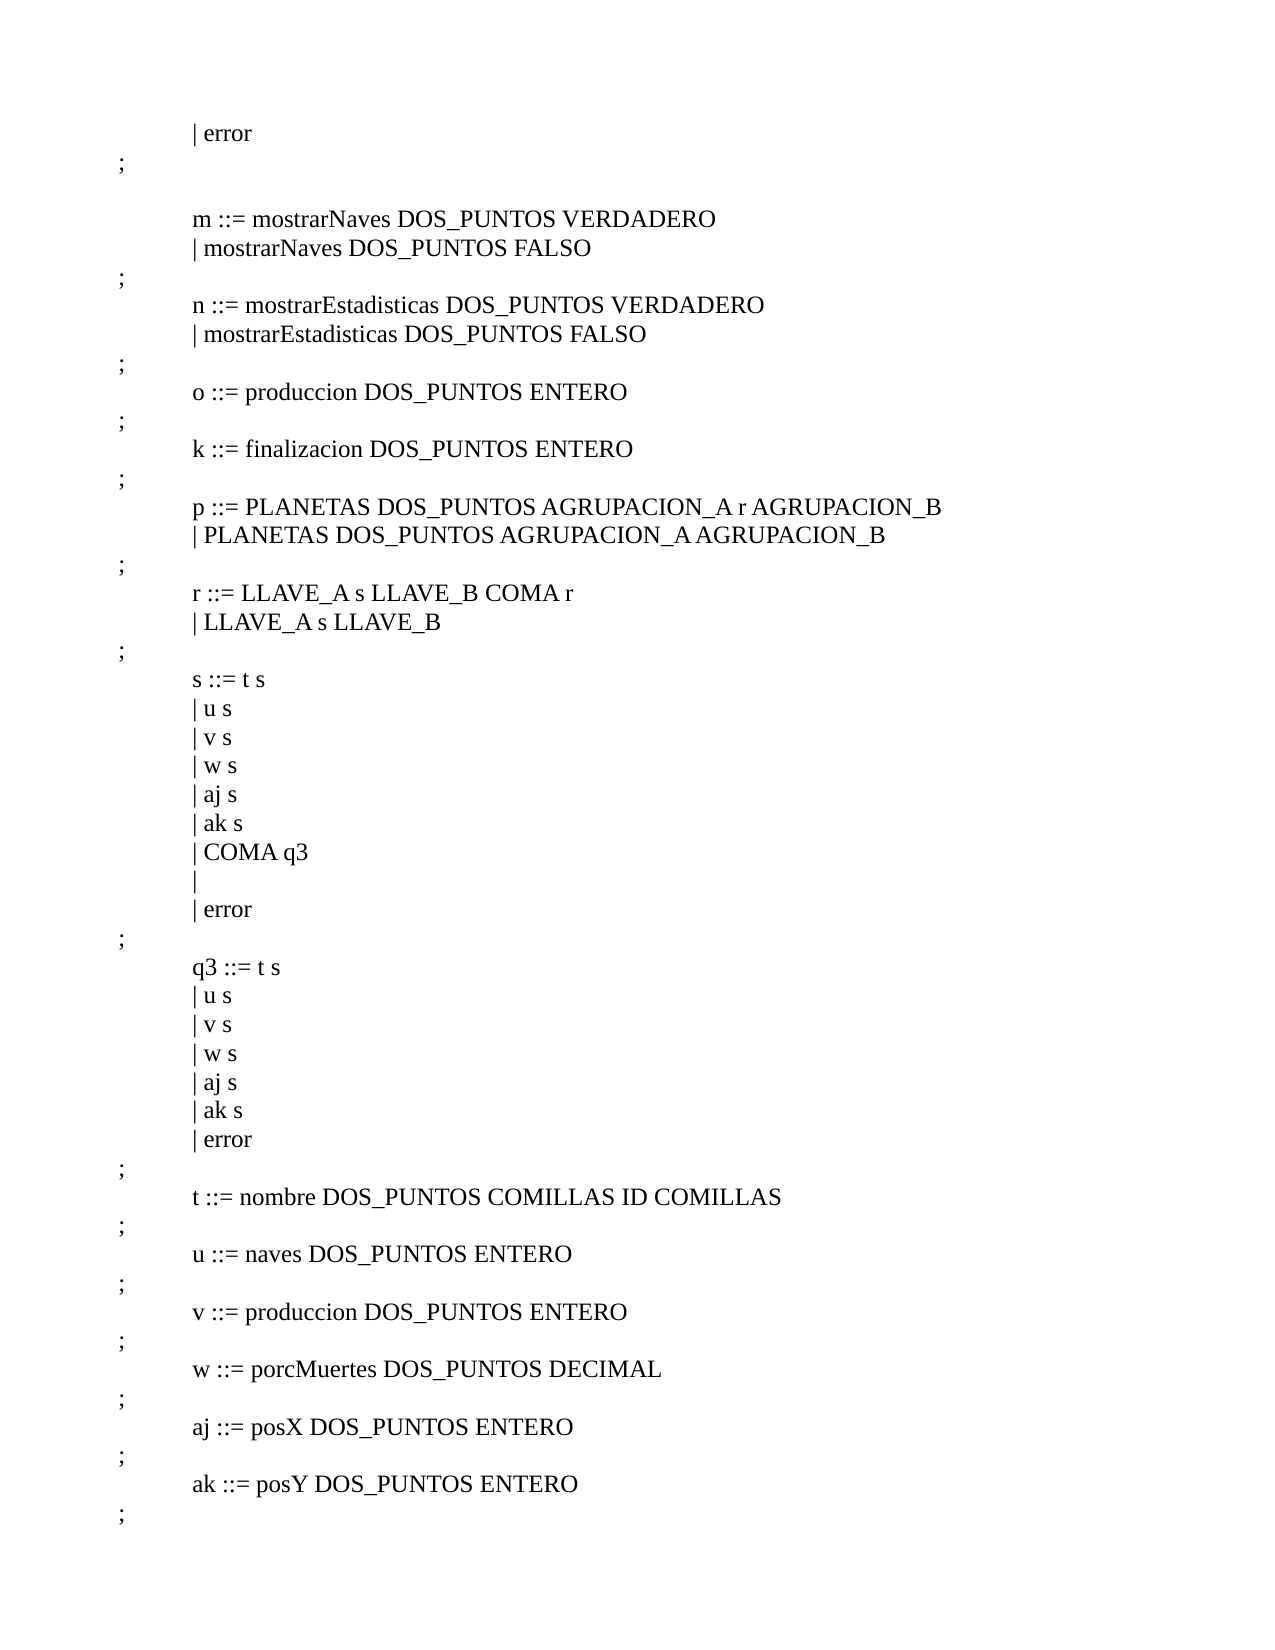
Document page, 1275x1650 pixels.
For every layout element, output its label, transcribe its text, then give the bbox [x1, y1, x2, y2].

text r ::= LLAVE_A s LLAVE_B COMA r [118, 578, 1157, 607]
text ; [118, 1441, 1157, 1469]
text | mostrarEstadisticas DOS_PUNTOS FALSO [118, 319, 1157, 348]
text | PLANETAS DOS_PUNTOS AGRUPACION_A AGRUPACION_B [118, 521, 1157, 549]
text n ::= mostrarEstadisticas DOS_PUNTOS VERDADERO [118, 291, 1157, 319]
text ; [118, 1326, 1157, 1354]
text ; [118, 348, 1157, 377]
text s ::= t s [118, 664, 1157, 693]
text w ::= porcMuertes DOS_PUNTOS DECIMAL [118, 1354, 1157, 1383]
text ; [118, 549, 1157, 578]
text t ::= nombre DOS_PUNTOS COMILLAS ID COMILLAS [118, 1182, 1157, 1211]
text | w s [118, 751, 1157, 779]
text | v s [118, 1009, 1157, 1038]
text o ::= produccion DOS_PUNTOS ENTERO [118, 377, 1157, 406]
text | error [118, 118, 1157, 147]
text v ::= produccion DOS_PUNTOS ENTERO [118, 1297, 1157, 1326]
text | w s [118, 1038, 1157, 1067]
text | COMA q3 [118, 837, 1157, 866]
text ; [118, 1211, 1157, 1239]
text ; [118, 147, 1157, 176]
text | aj s [118, 779, 1157, 808]
text ; [118, 923, 1157, 952]
text aj ::= posX DOS_PUNTOS ENTERO [118, 1412, 1157, 1441]
text | u s [118, 981, 1157, 1009]
text p ::= PLANETAS DOS_PUNTOS AGRUPACION_A r AGRUPACION_B [118, 492, 1157, 521]
text ; [118, 262, 1157, 291]
text | aj s [118, 1067, 1157, 1096]
text ; [118, 406, 1157, 434]
text u ::= naves DOS_PUNTOS ENTERO [118, 1239, 1157, 1268]
text | LLAVE_A s LLAVE_B [118, 607, 1157, 636]
text ; [118, 463, 1157, 492]
text ; [118, 636, 1157, 664]
text | error [118, 1124, 1157, 1153]
text | ak s [118, 1096, 1157, 1124]
text ; [118, 1153, 1157, 1182]
text | mostrarNaves DOS_PUNTOS FALSO [118, 233, 1157, 262]
text | error [118, 894, 1157, 923]
text ak ::= posY DOS_PUNTOS ENTERO [118, 1469, 1157, 1498]
text ; [118, 1383, 1157, 1412]
text | u s [118, 693, 1157, 722]
text q3 ::= t s [118, 952, 1157, 981]
text ; [118, 1498, 1157, 1527]
text | [118, 866, 1157, 894]
text m ::= mostrarNaves DOS_PUNTOS VERDADERO [118, 204, 1157, 233]
text | v s [118, 722, 1157, 751]
text | ak s [118, 808, 1157, 837]
text k ::= finalizacion DOS_PUNTOS ENTERO [118, 434, 1157, 463]
text ; [118, 1268, 1157, 1297]
